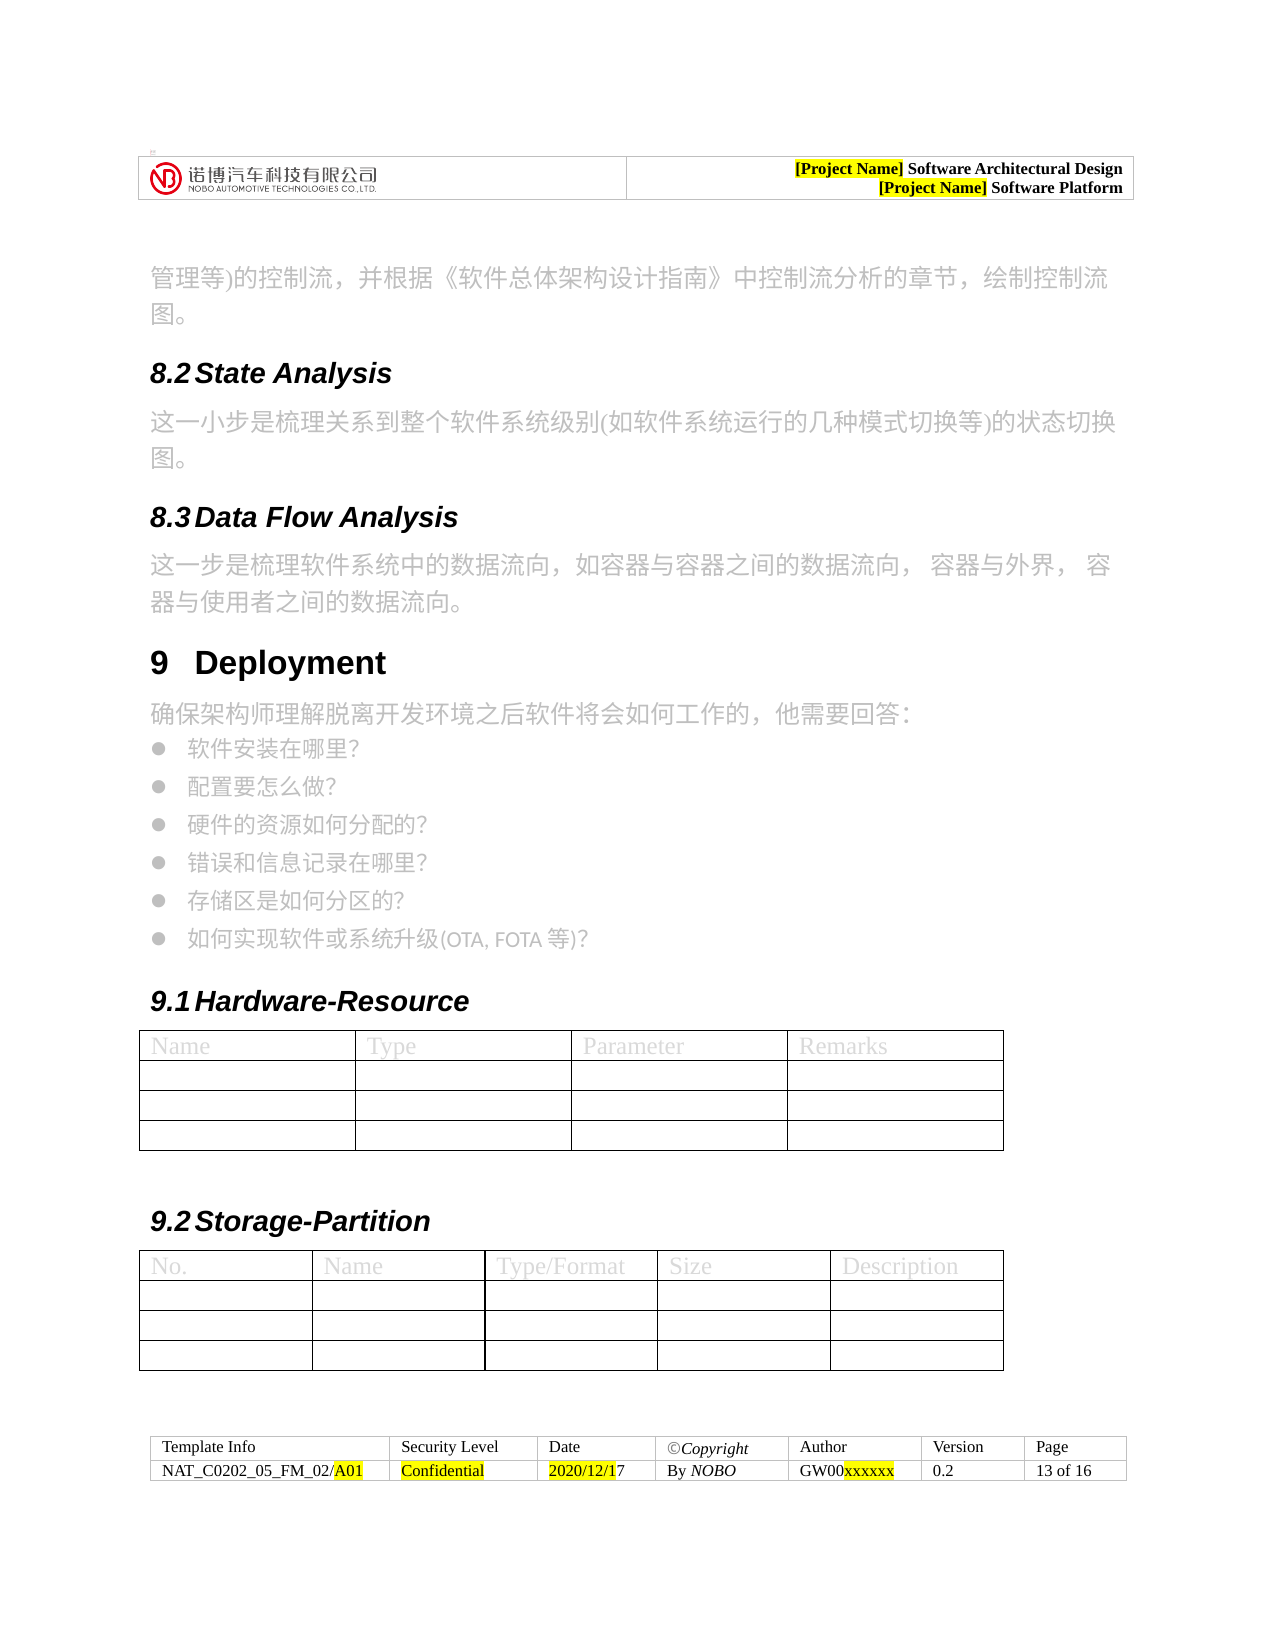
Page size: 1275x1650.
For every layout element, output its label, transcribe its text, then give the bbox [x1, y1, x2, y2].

list 配置要怎么做？ [150, 769, 1125, 802]
table_cell [356, 1061, 571, 1090]
table_cell [658, 1341, 830, 1369]
table_cell [831, 1281, 1003, 1310]
text 管理等)的控制流，并根据《软件总体架构设计指南》中控制流分析的章节，绘制控制流图。 [150, 259, 1125, 331]
table_cell [486, 1281, 657, 1310]
subtitle Hardware-Resource [150, 984, 1125, 1018]
table_cell [313, 1311, 484, 1340]
table_header Description [831, 1251, 1003, 1280]
table_cell [572, 1091, 787, 1120]
table_header Type/Format [486, 1251, 657, 1280]
table_cell [658, 1281, 830, 1310]
list 硬件的资源如何分配的？ [150, 807, 1125, 840]
table_cell [486, 1341, 657, 1369]
table_cell [486, 1311, 657, 1340]
subtitle Storage-Partition [150, 1204, 1125, 1238]
table_cell [788, 1061, 1003, 1090]
table_cell [356, 1121, 571, 1149]
list 如何实现软件或系统升级(OTA, FOTA等)？ [150, 921, 1125, 954]
table_cell [831, 1311, 1003, 1340]
table_cell [313, 1281, 484, 1310]
table_cell [140, 1121, 355, 1149]
list 错误和信息记录在哪里？ [150, 845, 1125, 878]
table_cell [356, 1091, 571, 1120]
table_cell [140, 1281, 312, 1310]
table_header Parameter [572, 1031, 787, 1060]
table_cell [572, 1061, 787, 1090]
table_cell [658, 1311, 830, 1340]
table_cell [140, 1341, 312, 1369]
table_cell [140, 1061, 355, 1090]
subtitle Deployment [150, 643, 1125, 682]
text 这一小步是梳理关系到整个软件系统级别(如软件系统运行的几种模式切换等)的状态切换图。 [150, 402, 1125, 475]
subtitle Data Flow Analysis [150, 500, 1125, 533]
subtitle State Analysis [150, 356, 1125, 390]
table_cell [140, 1311, 312, 1340]
table_cell [788, 1121, 1003, 1149]
table_header No. [140, 1251, 312, 1280]
table_header Remarks [788, 1031, 1003, 1060]
picture [150, 149, 156, 156]
table_header Size [658, 1251, 830, 1280]
text 这一步是梳理软件系统中的数据流向，如容器与容器之间的数据流向， 容器与外界， 容器与使用者之间的数据流向。 [150, 546, 1125, 618]
table_cell [831, 1341, 1003, 1369]
list 存储区是如何分区的？ [150, 883, 1125, 916]
text 确保架构师理解脱离开发环境之后软件将会如何工作的，他需要回答： [150, 694, 1125, 731]
table_header Name [313, 1251, 484, 1280]
picture [150, 162, 376, 195]
table_cell [140, 1091, 355, 1120]
table_cell [788, 1091, 1003, 1120]
table_header Name [140, 1031, 355, 1060]
table_cell [313, 1341, 484, 1369]
table_cell [572, 1121, 787, 1149]
table_header Type [356, 1031, 571, 1060]
list 软件安装在哪里？ [150, 731, 1125, 764]
